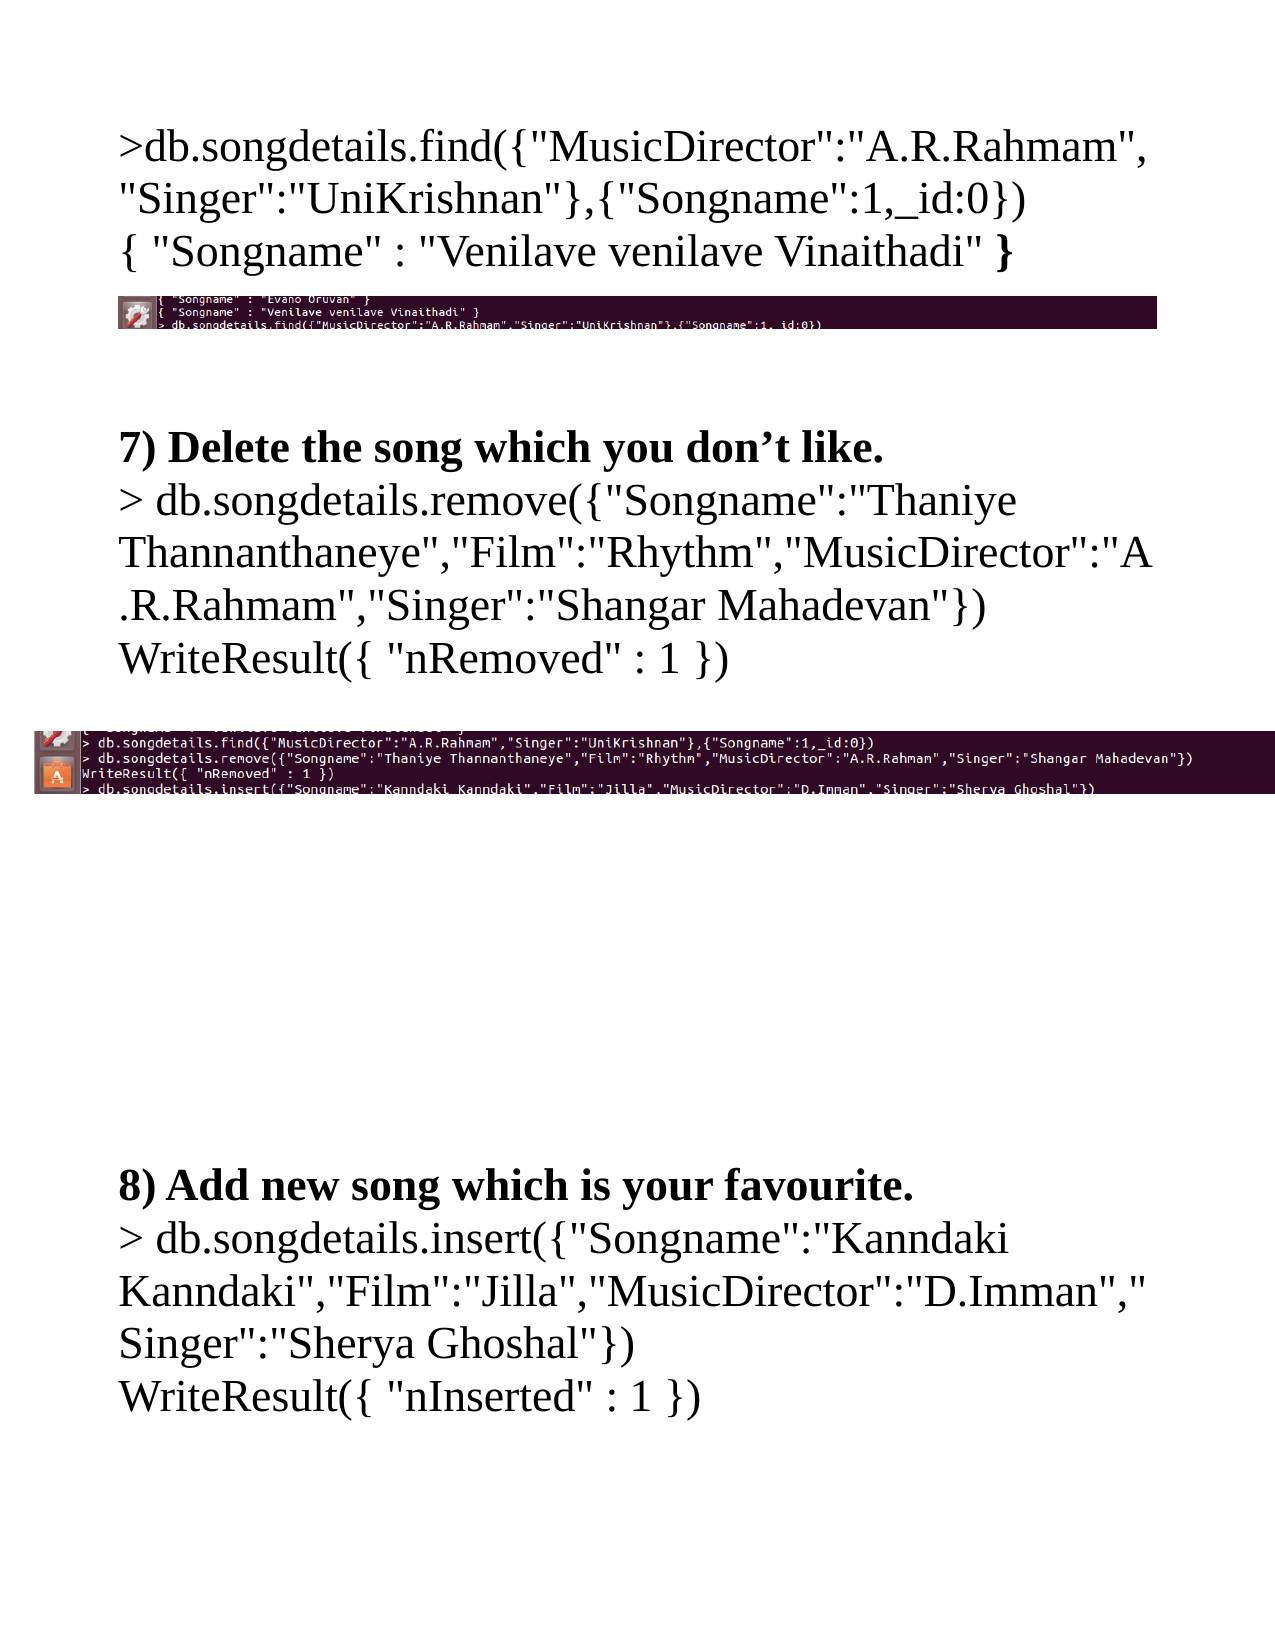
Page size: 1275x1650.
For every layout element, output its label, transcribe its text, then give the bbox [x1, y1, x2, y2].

picture [34, 731, 1275, 794]
text 7) Delete the song which you don’t like. [118, 419, 1157, 472]
text WriteResult({ "nInserted" : 1 }) [118, 1369, 1157, 1422]
picture [118, 296, 1157, 329]
text >db.songdetails.find({"MusicDirector":"A.R.Rahmam","Singer":"UniKrishnan"},{"Songname":1,_id:0}){ "Songname" : "Venilave venilave Vinaithadi" } [118, 118, 1157, 276]
text 8) Add new song which is your favourite. [118, 1158, 1157, 1211]
text WriteResult({ "nRemoved" : 1 }) [118, 630, 1157, 683]
text > db.songdetails.remove({"Songname":"Thaniye Thannanthaneye","Film":"Rhythm","MusicDirector":"A.R.Rahmam","Singer":"Shangar Mahadevan"}) [118, 472, 1157, 630]
text > db.songdetails.insert({"Songname":"Kanndaki Kanndaki","Film":"Jilla","MusicDirector":"D.Imman","Singer":"Sherya Ghoshal"}) [118, 1211, 1157, 1369]
